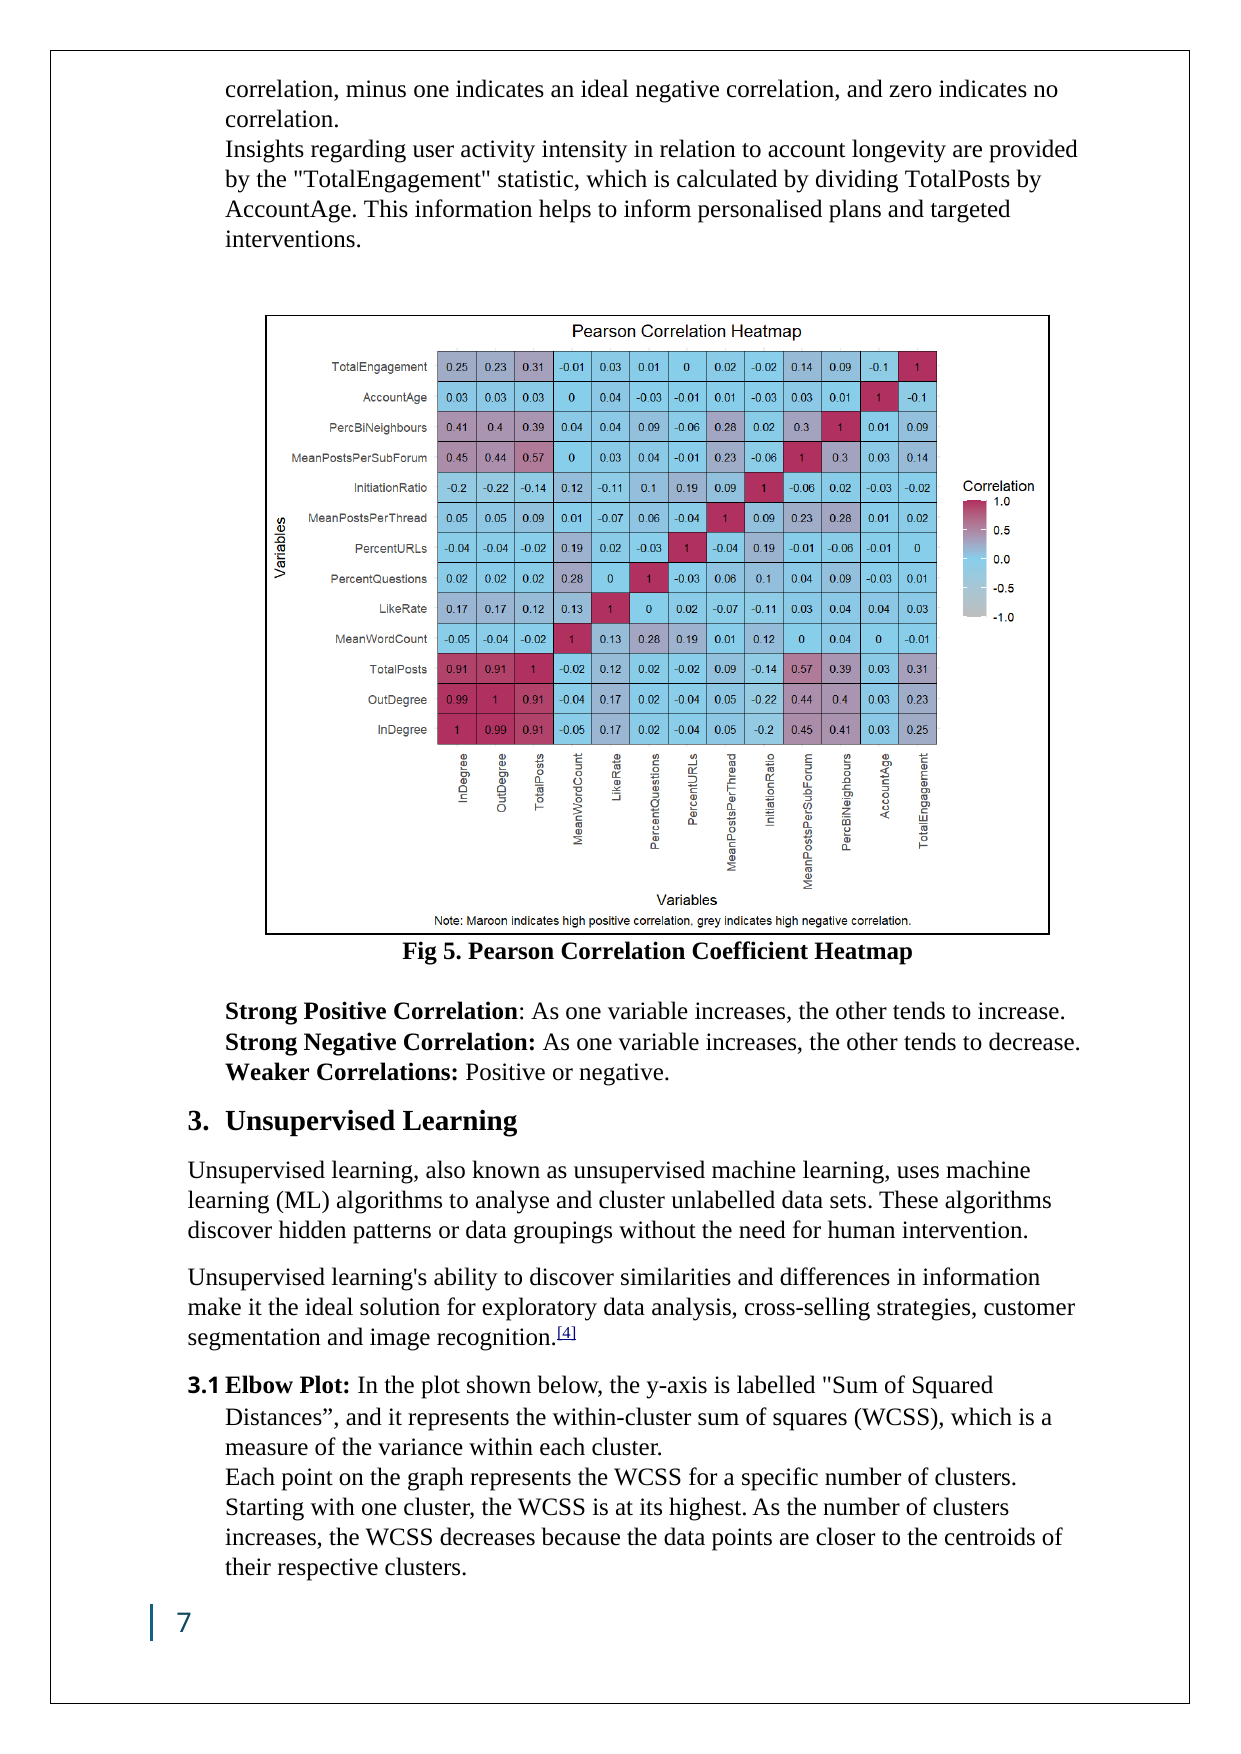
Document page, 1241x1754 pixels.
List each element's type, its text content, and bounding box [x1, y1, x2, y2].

list Fig 5. Pearson Correlation Coefficient Heatmap [225, 936, 1090, 965]
text Unsupervised learning's ability to discover similarities and differences in information make it the ideal solution for exploratory data analysis, cross-selling strategies, customer segmentation and image recognition.[4] [187, 1262, 1090, 1351]
subtitle Unsupervised Learning [187, 1103, 1090, 1137]
list Elbow Plot: In the plot shown below, the y-axis is labelled "Sum of Squared Distances”, and it represents the within-cluster sum of squares (WCSS), which is a measure of the variance within each cluster. [187, 1369, 1090, 1461]
list Each point on the graph represents the WCSS for a specific number of clusters. Starting with one cluster, the WCSS is at its highest. As the number of clusters increases, the WCSS decreases because the data points are closer to the centroids of their respective clusters. [225, 1462, 1090, 1581]
text Unsupervised learning, also known as unsupervised machine learning, uses machine learning (ML) algorithms to analyse and cluster unlabelled data sets. These algorithms discover hidden patterns or data groupings without the need for human intervention. [187, 1155, 1090, 1244]
list Weaker Correlations: Positive or negative. [225, 1057, 1090, 1085]
list Strong Positive Correlation: As one variable increases, the other tends to increase. [225, 996, 1090, 1025]
list Strong Negative Correlation: As one variable increases, the other tends to decrease. [225, 1027, 1090, 1055]
list Insights regarding user activity intensity in relation to account longevity are provided by the "TotalEngagement" statistic, which is calculated by dividing TotalPosts by AccountAge. This information helps to inform personalised plans and targeted interventions. [225, 134, 1090, 253]
list correlation, minus one indicates an ideal negative correlation, and zero indicates no correlation. [187, 74, 1090, 133]
